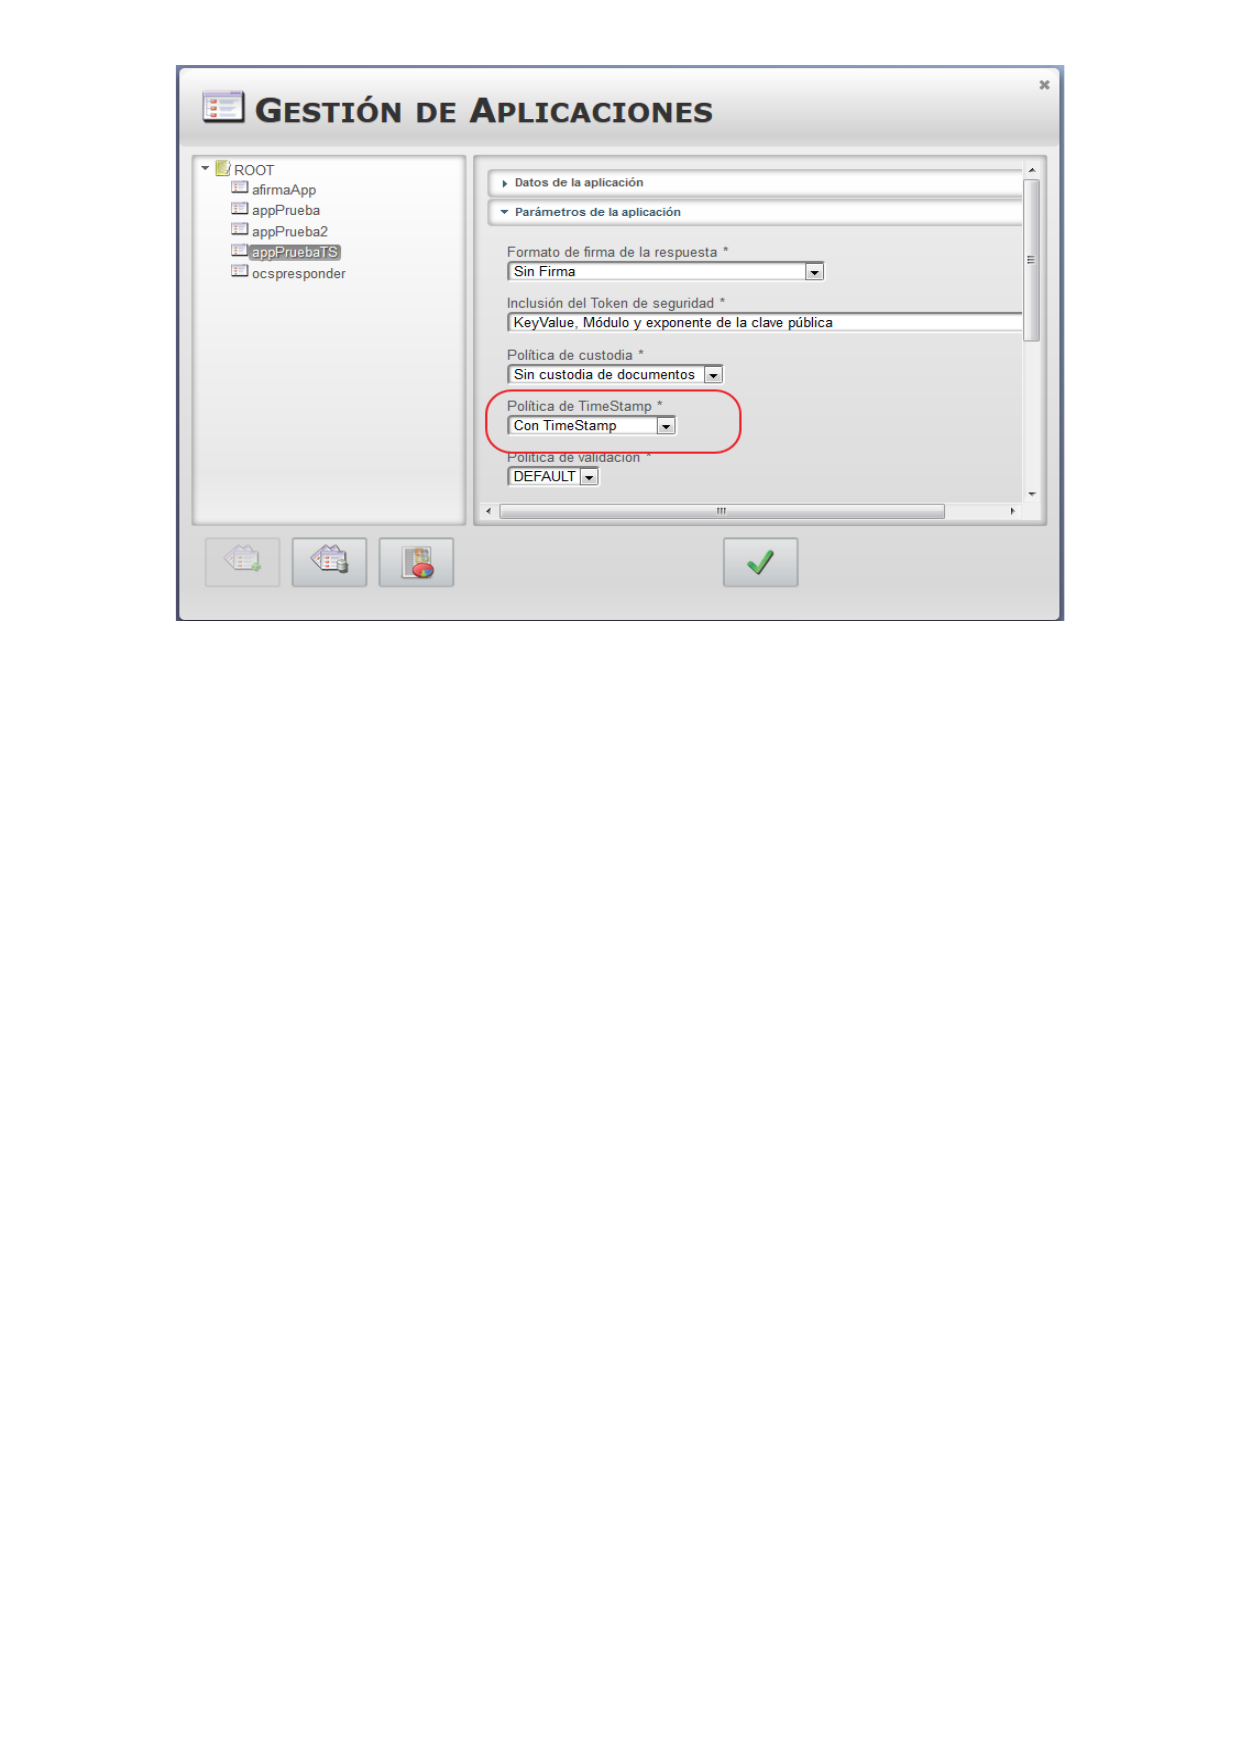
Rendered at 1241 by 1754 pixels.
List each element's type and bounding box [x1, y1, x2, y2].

picture [175, 65, 1065, 621]
